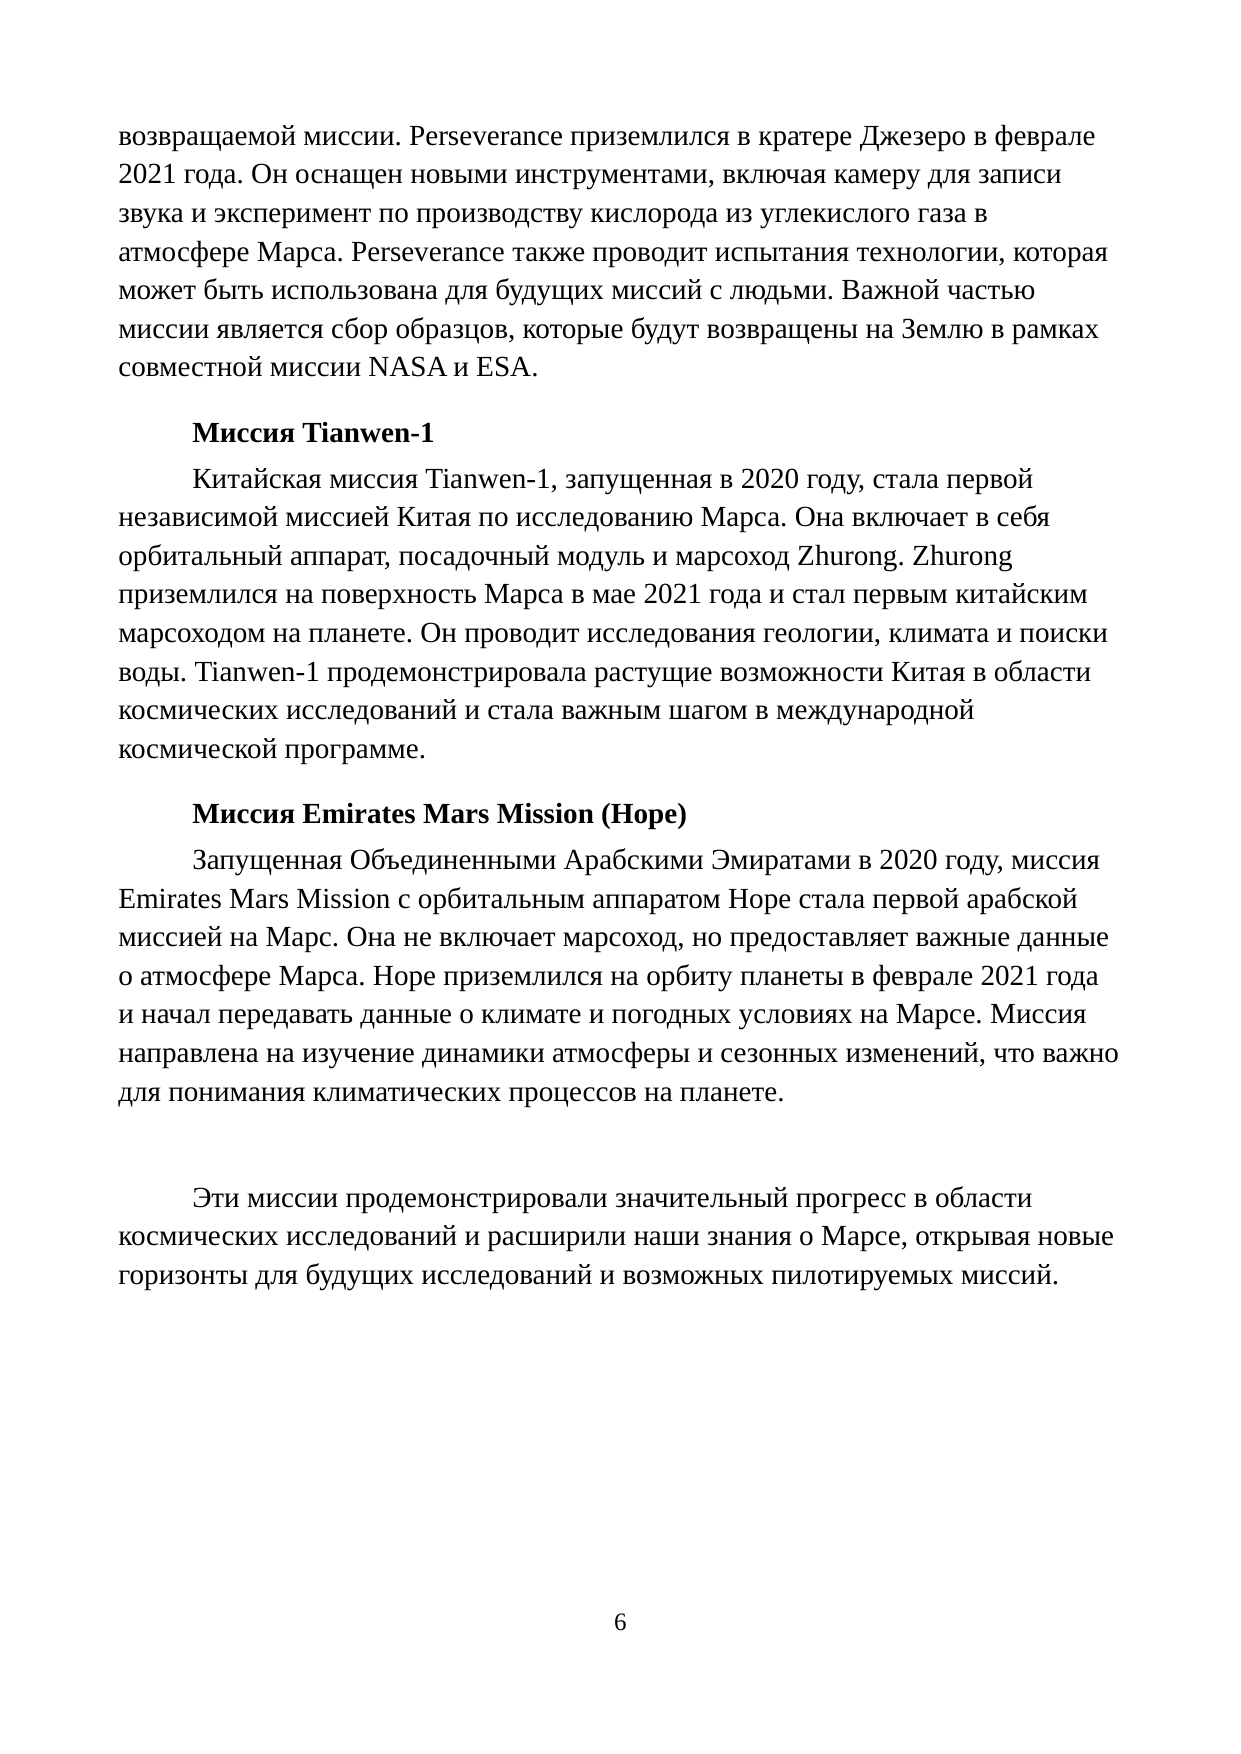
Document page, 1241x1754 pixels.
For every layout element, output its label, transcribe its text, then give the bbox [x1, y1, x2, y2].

subtitle Миссия Emirates Mars Mission (Hope) [118, 796, 1122, 830]
text Китайская миссия Tianwen-1, запущенная в 2020 году, стала первой независимой миссией Китая по исследованию Марса. Она включает в себя орбитальный аппарат, посадочный модуль и марсоход Zhurong. Zhurong приземлился на поверхность Марса в мае 2021 года и стал первым китайским марсоходом на планете. Он проводит исследования геологии, климата и поиски воды. Tianwen-1 продемонстрировала растущие возможности Китая в области космических исследований и стала важным шагом в международной космической программе. [118, 461, 1122, 764]
text возвращаемой миссии. Perseverance приземлился в кратере Джезеро в феврале 2021 года. Он оснащен новыми инструментами, включая камеру для записи звука и эксперимент по производству кислорода из углекислого газа в атмосфере Марса. Perseverance также проводит испытания технологии, которая может быть использована для будущих миссий с людьми. Важной частью миссии является сбор образцов, которые будут возвращены на Землю в рамках совместной миссии NASA и ESA. [118, 118, 1122, 383]
text Запущенная Объединенными Арабскими Эмиратами в 2020 году, миссия Emirates Mars Mission с орбитальным аппаратом Hope стала первой арабской миссией на Марс. Она не включает марсоход, но предоставляет важные данные о атмосфере Марса. Hope приземлился на орбиту планеты в феврале 2021 года и начал передавать данные о климате и погодных условиях на Марсе. Миссия направлена на изучение динамики атмосферы и сезонных изменений, что важно для понимания климатических процессов на планете. [118, 842, 1122, 1107]
subtitle Миссия Tianwen-1 [118, 415, 1122, 448]
text Эти миссии продемонстрировали значительный прогресс в области космических исследований и расширили наши знания о Марсе, открывая новые горизонты для будущих исследований и возможных пилотируемых миссий. [118, 1180, 1122, 1291]
